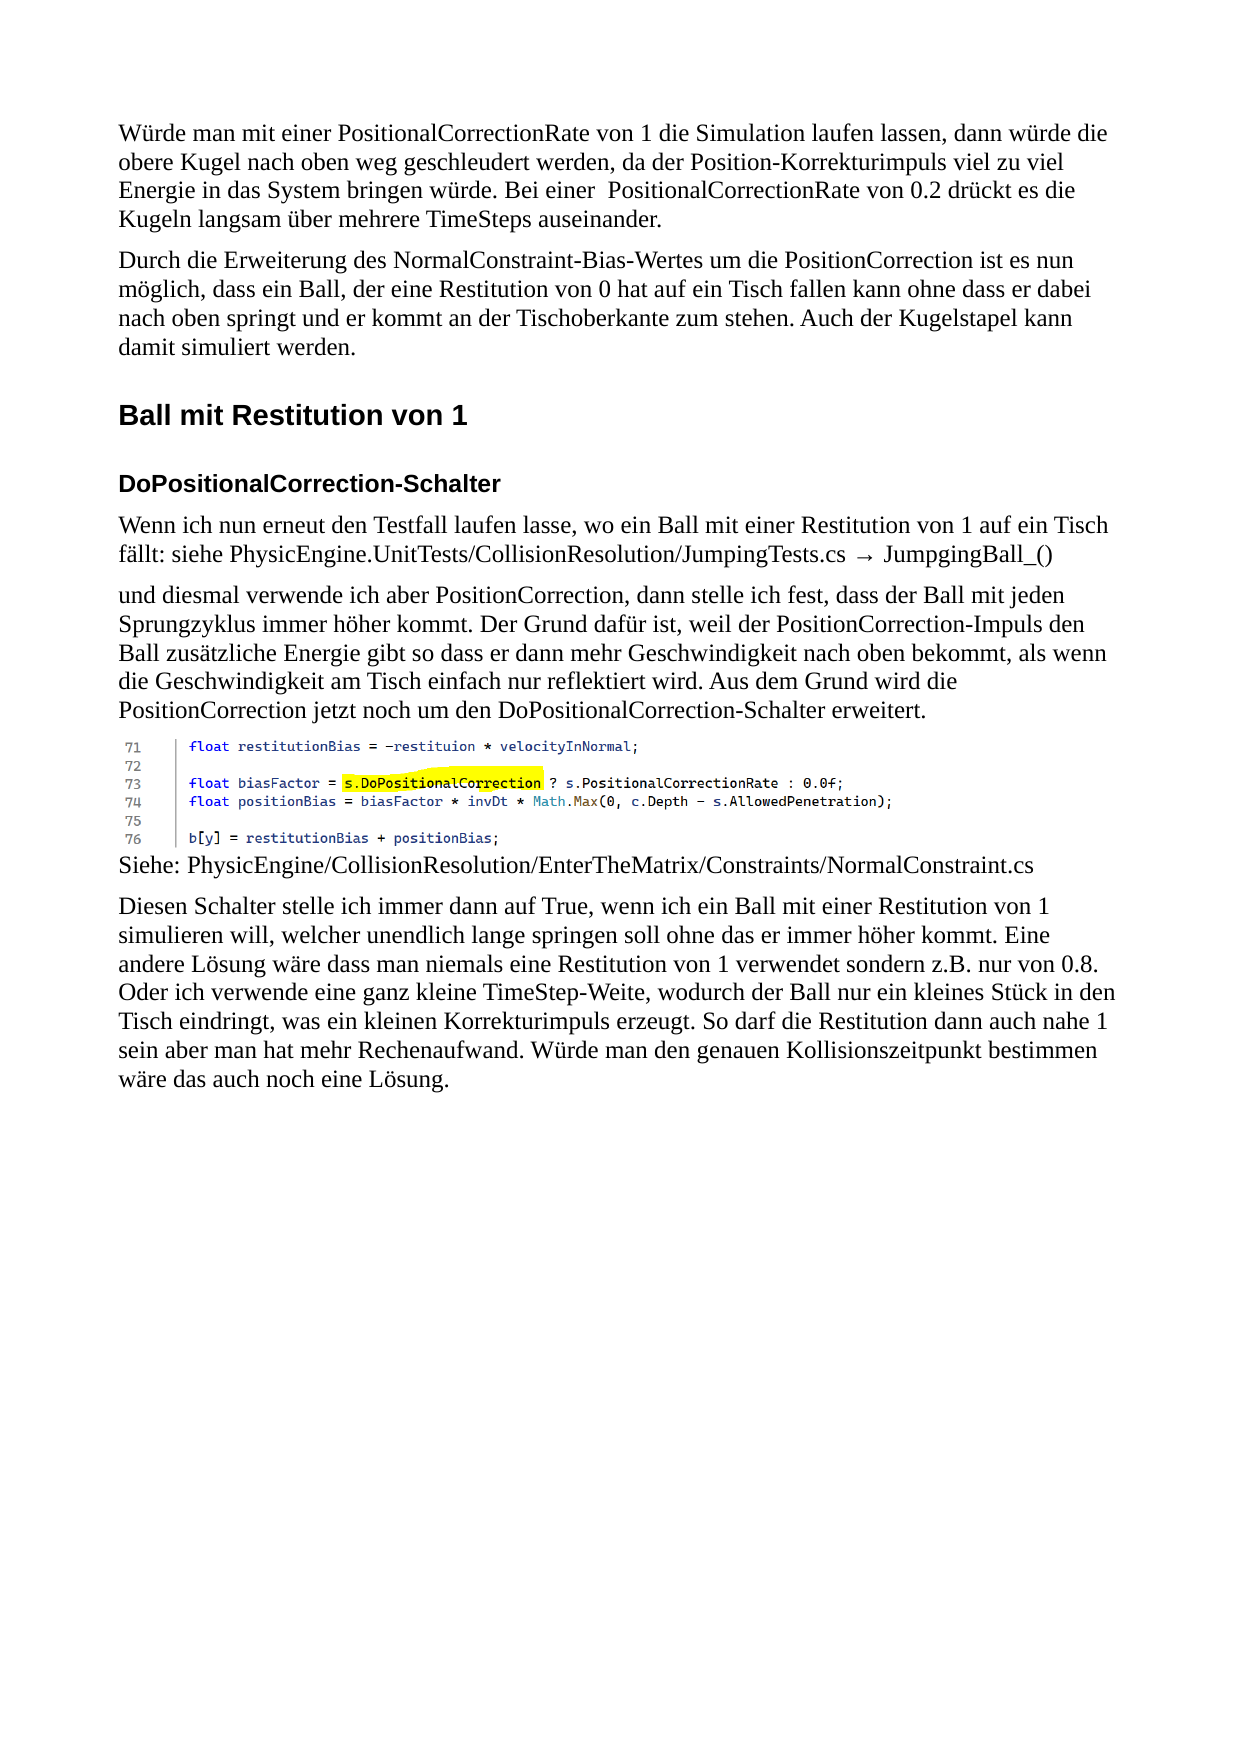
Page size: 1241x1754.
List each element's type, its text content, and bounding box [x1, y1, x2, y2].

picture [118, 736, 898, 850]
text Würde man mit einer PositionalCorrectionRate von 1 die Simulation laufen lassen, dann würde die obere Kugel nach oben weg geschleudert werden, da der Position-Korrekturimpuls viel zu viel Energie in das System bringen würde. Bei einer PositionalCorrectionRate von 0.2 drückt es die Kugeln langsam über mehrere TimeSteps auseinander. [118, 118, 1122, 233]
subtitle DoPositionalCorrection-Schalter [118, 469, 1122, 498]
subtitle Ball mit Restitution von 1 [118, 398, 1122, 432]
text und diesmal verwende ich aber PositionCorrection, dann stelle ich fest, dass der Ball mit jeden Sprungzyklus immer höher kommt. Der Grund dafür ist, weil der PositionCorrection-Impuls den Ball zusätzliche Energie gibt so dass er dann mehr Geschwindigkeit nach oben bekommt, als wenn die Geschwindigkeit am Tisch einfach nur reflektiert wird. Aus dem Grund wird die PositionCorrection jetzt noch um den DoPositionalCorrection-Schalter erweitert. [118, 580, 1122, 724]
text Wenn ich nun erneut den Testfall laufen lasse, wo ein Ball mit einer Restitution von 1 auf ein Tisch fällt: siehe PhysicEngine.UnitTests/CollisionResolution/JumpingTests.cs → JumpgingBall_() [118, 510, 1122, 568]
text Diesen Schalter stelle ich immer dann auf True, wenn ich ein Ball mit einer Restitution von 1 simulieren will, welcher unendlich lange springen soll ohne das er immer höher kommt. Eine andere Lösung wäre dass man niemals eine Restitution von 1 verwendet sondern z.B. nur von 0.8. Oder ich verwende eine ganz kleine TimeStep-Weite, wodurch der Ball nur ein kleines Stück in den Tisch eindringt, was ein kleinen Korrekturimpuls erzeugt. So darf die Restitution dann auch nahe 1 sein aber man hat mehr Rechenaufwand. Würde man den genauen Kollisionszeitpunkt bestimmen wäre das auch noch eine Lösung. [118, 891, 1122, 1092]
text Siehe: PhysicEngine/CollisionResolution/EnterTheMatrix/Constraints/NormalConstraint.cs [118, 736, 1122, 879]
text Durch die Erweiterung des NormalConstraint-Bias-Wertes um die PositionCorrection ist es nun möglich, dass ein Ball, der eine Restitution von 0 hat auf ein Tisch fallen kann ohne dass er dabei nach oben springt und er kommt an der Tischoberkante zum stehen. Auch der Kugelstapel kann damit simuliert werden. [118, 246, 1122, 361]
